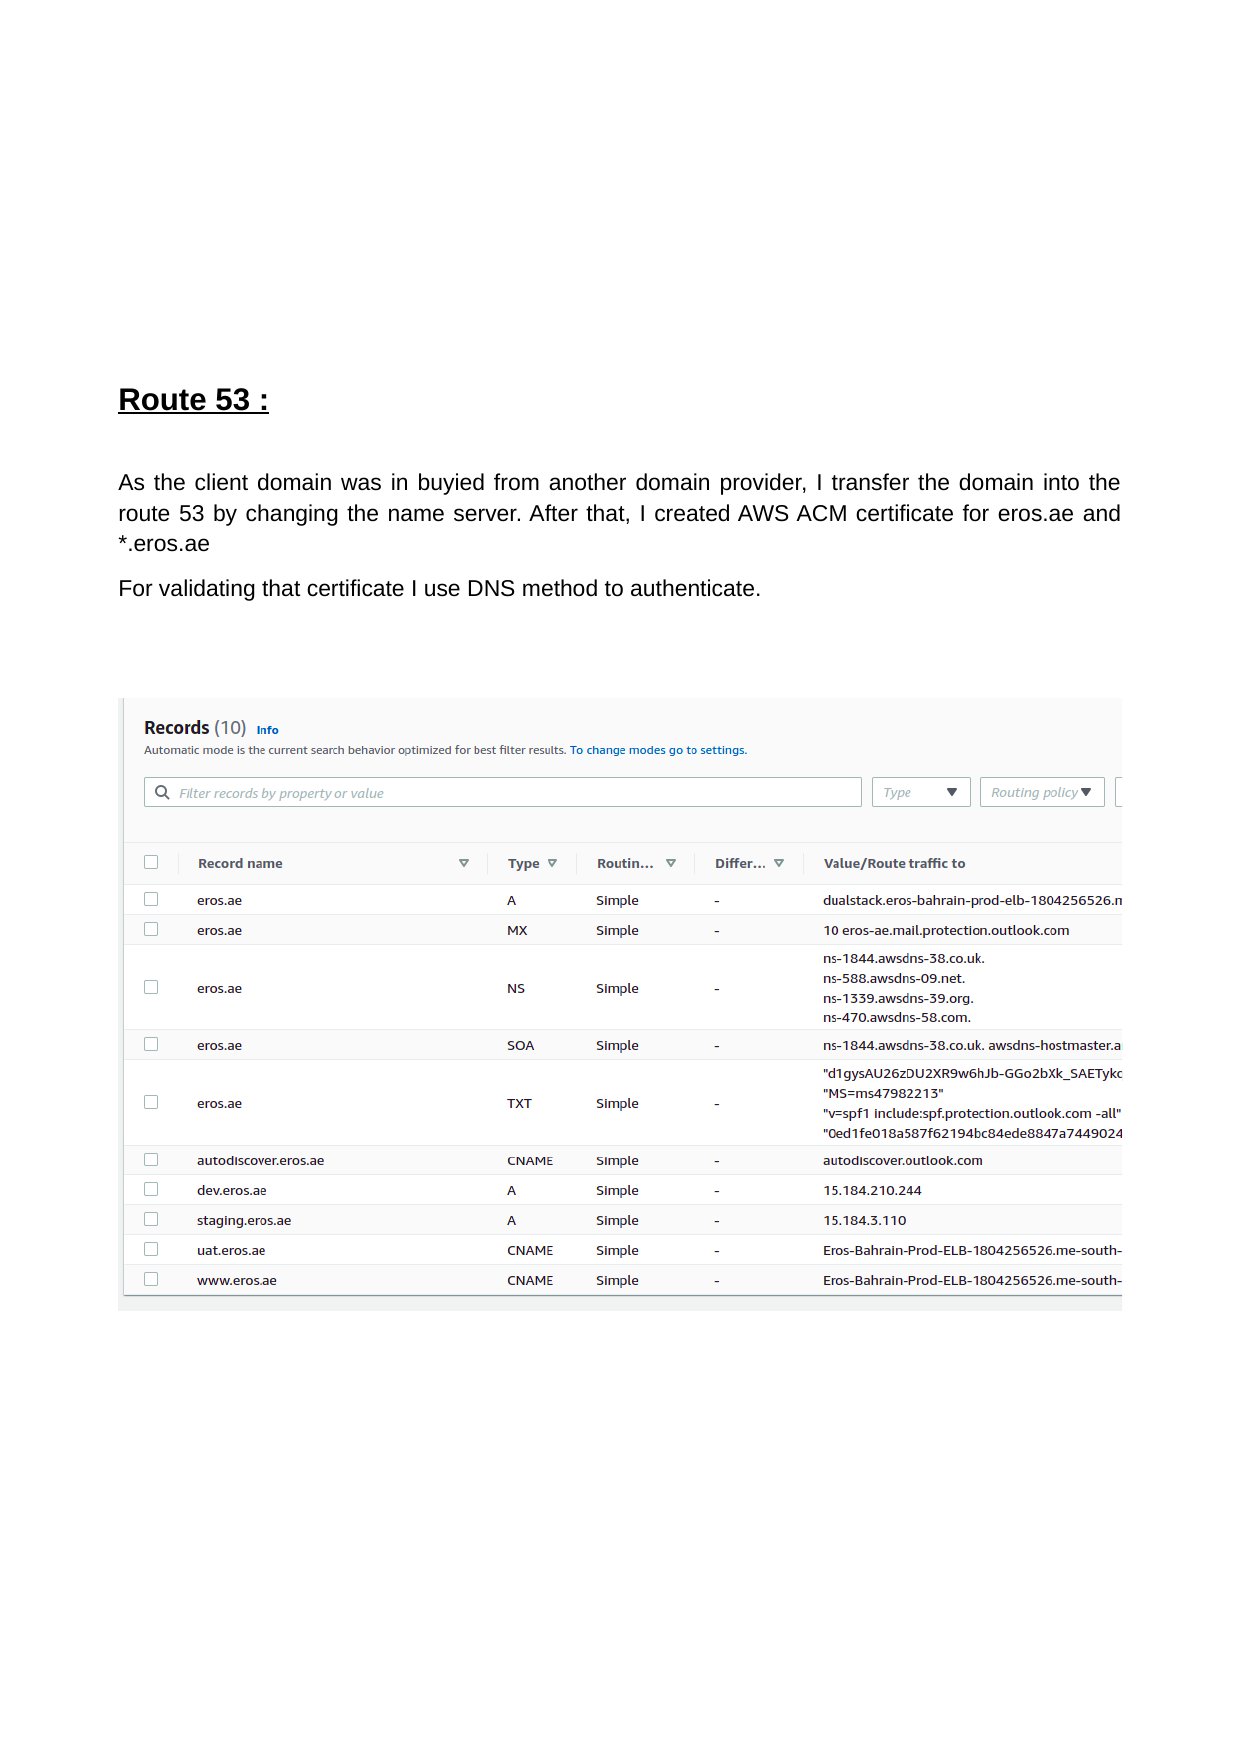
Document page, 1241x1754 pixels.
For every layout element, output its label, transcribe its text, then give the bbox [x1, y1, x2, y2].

picture [118, 698, 1123, 1311]
text For validating that certificate I use DNS method to authenticate. [118, 574, 1122, 601]
text Route 53 : [118, 381, 1122, 417]
text As the client domain was in buyied from another domain provider, I transfer the domain into the route 53 by changing the name server. After that, I created AWS ACM certificate for eros.ae and *.eros.ae [118, 437, 1122, 556]
